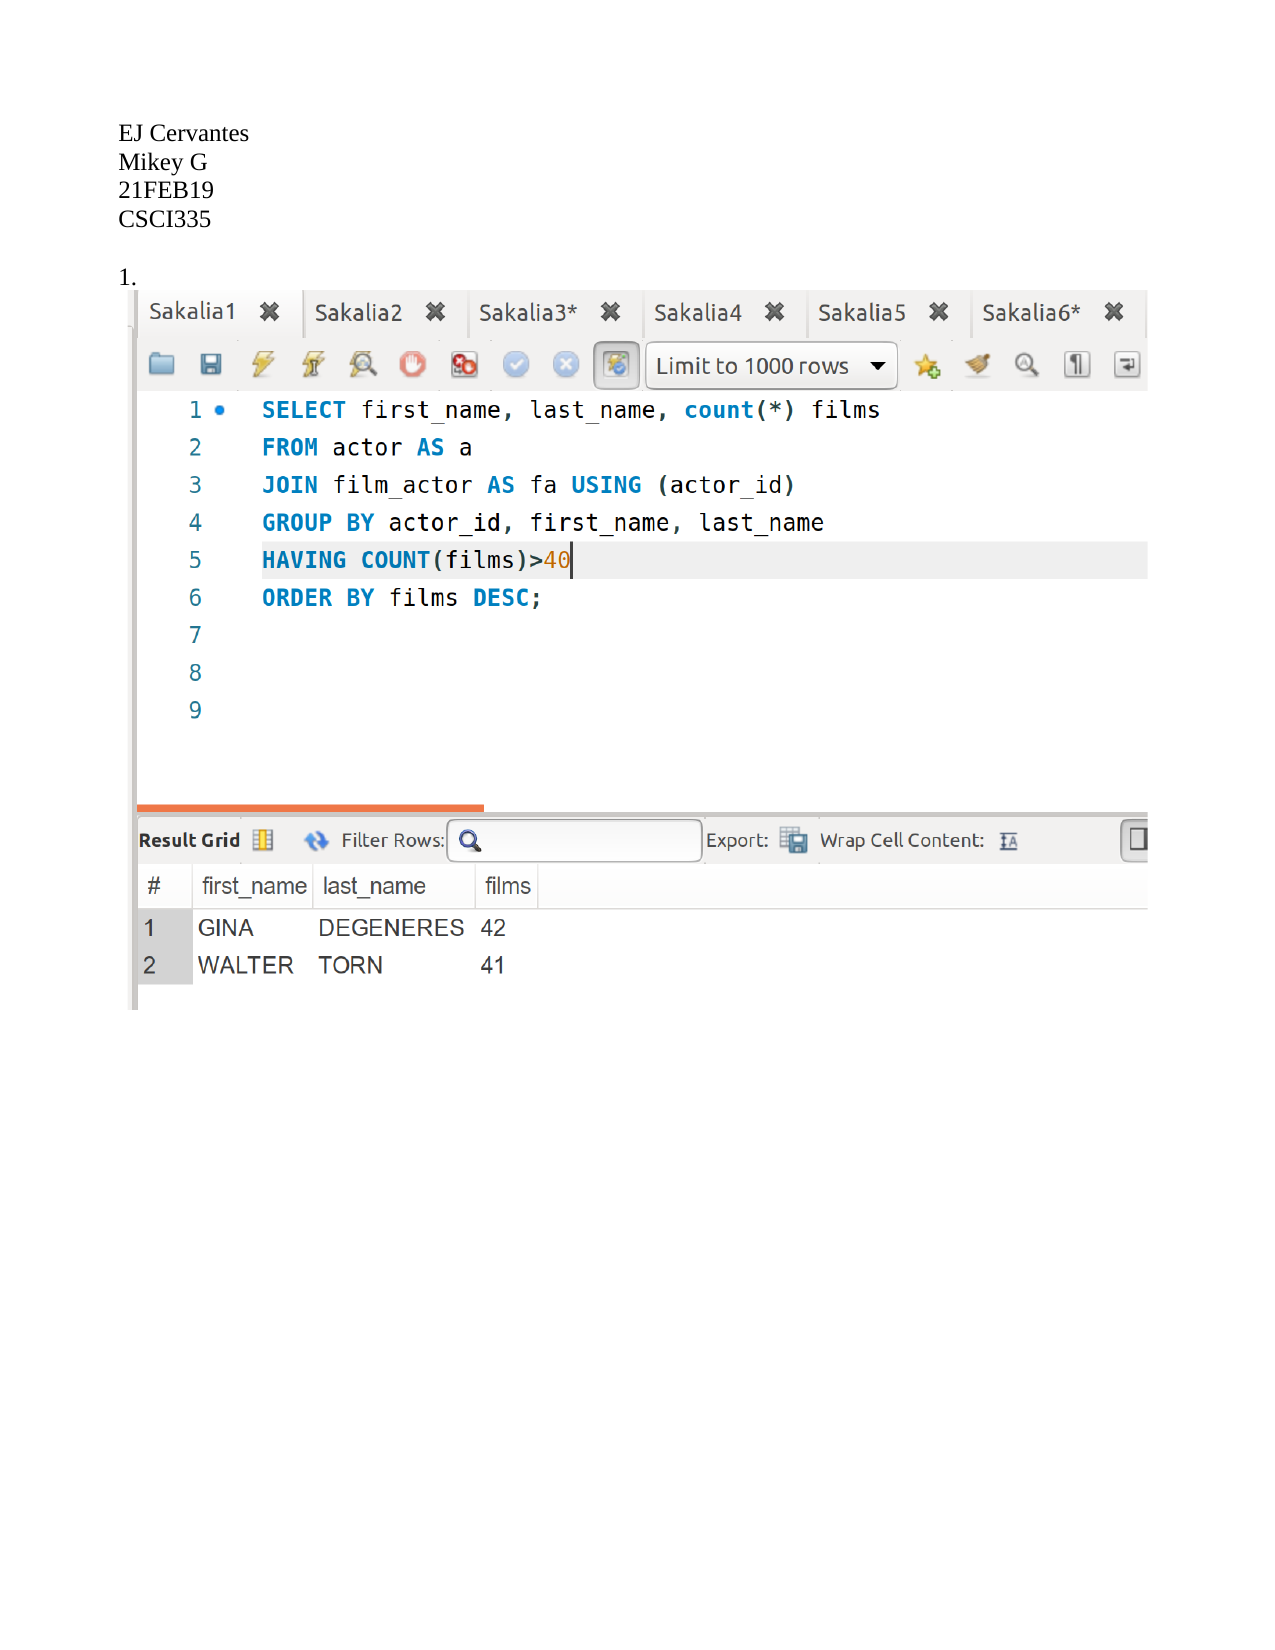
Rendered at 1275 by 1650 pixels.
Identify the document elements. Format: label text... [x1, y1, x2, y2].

text 1. [118, 262, 1157, 291]
text CSCI335 [118, 204, 1157, 233]
text Mikey G [118, 147, 1157, 176]
text EJ Cervantes [118, 118, 1157, 147]
text 21FEB19 [118, 176, 1157, 204]
picture [127, 290, 1148, 1010]
